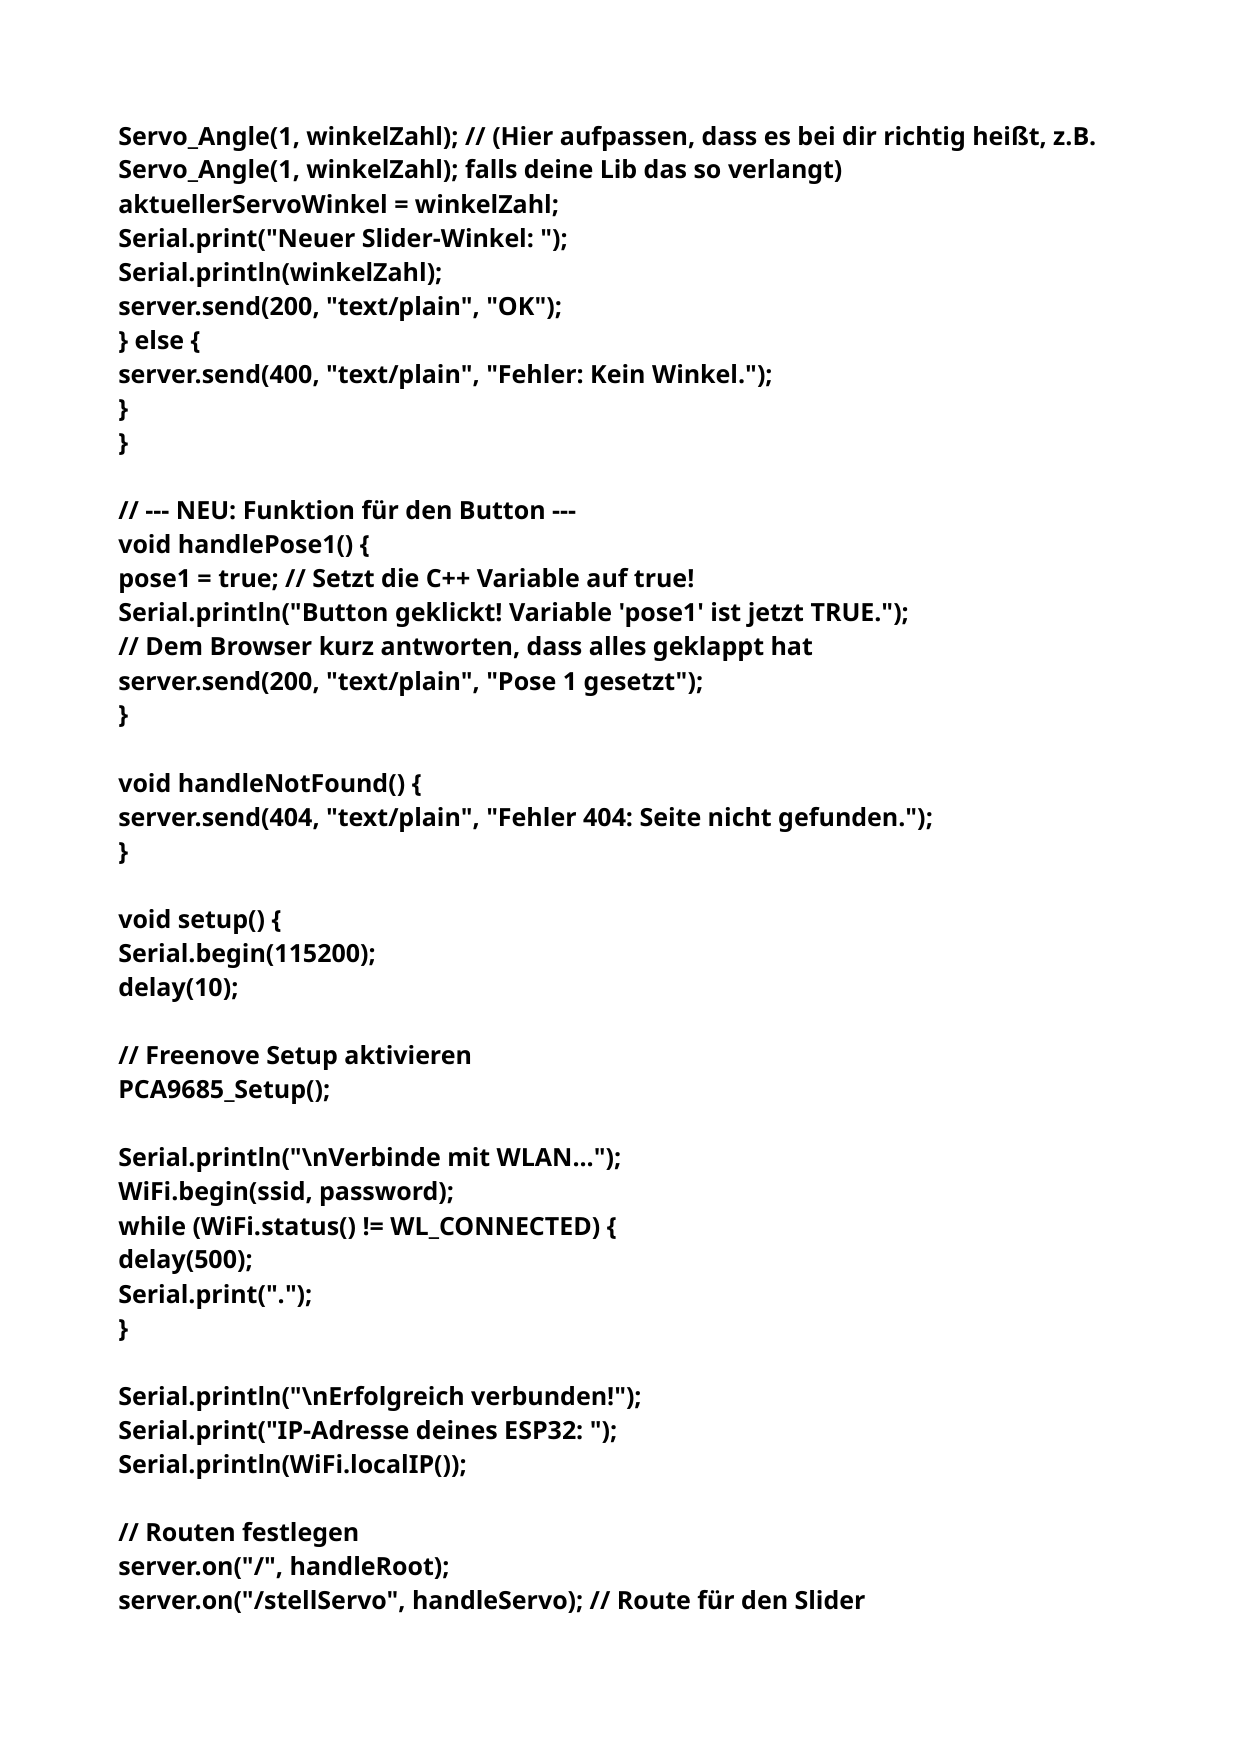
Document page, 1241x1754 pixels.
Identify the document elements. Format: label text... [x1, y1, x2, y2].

text } [118, 697, 1122, 731]
text server.on("/stellServo", handleServo); // Route für den Slider [118, 1583, 1122, 1617]
text // Routen festlegen [118, 1515, 1122, 1549]
text Serial.println("Button geklickt! Variable 'pose1' ist jetzt TRUE."); [118, 595, 1122, 629]
text Serial.print("IP-Adresse deines ESP32: "); [118, 1412, 1122, 1447]
text WiFi.begin(ssid, password); [118, 1174, 1122, 1208]
text Serial.print("Neuer Slider-Winkel: "); [118, 220, 1122, 254]
text server.send(404, "text/plain", "Fehler 404: Seite nicht gefunden."); [118, 799, 1122, 833]
text // Dem Browser kurz antworten, dass alles geklappt hat [118, 629, 1122, 663]
text server.send(200, "text/plain", "OK"); [118, 288, 1122, 322]
text server.on("/", handleRoot); [118, 1549, 1122, 1583]
text Serial.println("\nVerbinde mit WLAN..."); [118, 1140, 1122, 1174]
text } [118, 425, 1122, 459]
text while (WiFi.status() != WL_CONNECTED) { [118, 1208, 1122, 1242]
text Serial.println(winkelZahl); [118, 254, 1122, 288]
text delay(10); [118, 970, 1122, 1004]
text aktuellerServoWinkel = winkelZahl; [118, 186, 1122, 220]
text delay(500); [118, 1242, 1122, 1276]
text Serial.begin(115200); [118, 936, 1122, 970]
text void setup() { [118, 902, 1122, 936]
text } [118, 391, 1122, 425]
text server.send(200, "text/plain", "Pose 1 gesetzt"); [118, 663, 1122, 697]
text PCA9685_Setup(); [118, 1072, 1122, 1106]
text Serial.print("."); [118, 1276, 1122, 1310]
text } [118, 833, 1122, 867]
text server.send(400, "text/plain", "Fehler: Kein Winkel."); [118, 357, 1122, 391]
text Servo_Angle(1, winkelZahl); // (Hier aufpassen, dass es bei dir richtig heißt, z.B. Servo_Angle(1, winkelZahl); falls deine Lib das so verlangt) [118, 118, 1122, 186]
text Serial.println(WiFi.localIP()); [118, 1447, 1122, 1481]
text void handleNotFound() { [118, 765, 1122, 799]
text void handlePose1() { [118, 527, 1122, 561]
text } [118, 1310, 1122, 1344]
text // Freenove Setup aktivieren [118, 1038, 1122, 1072]
text Serial.println("\nErfolgreich verbunden!"); [118, 1378, 1122, 1412]
text pose1 = true; // Setzt die C++ Variable auf true! [118, 561, 1122, 595]
text // --- NEU: Funktion für den Button --- [118, 493, 1122, 527]
text } else { [118, 322, 1122, 357]
